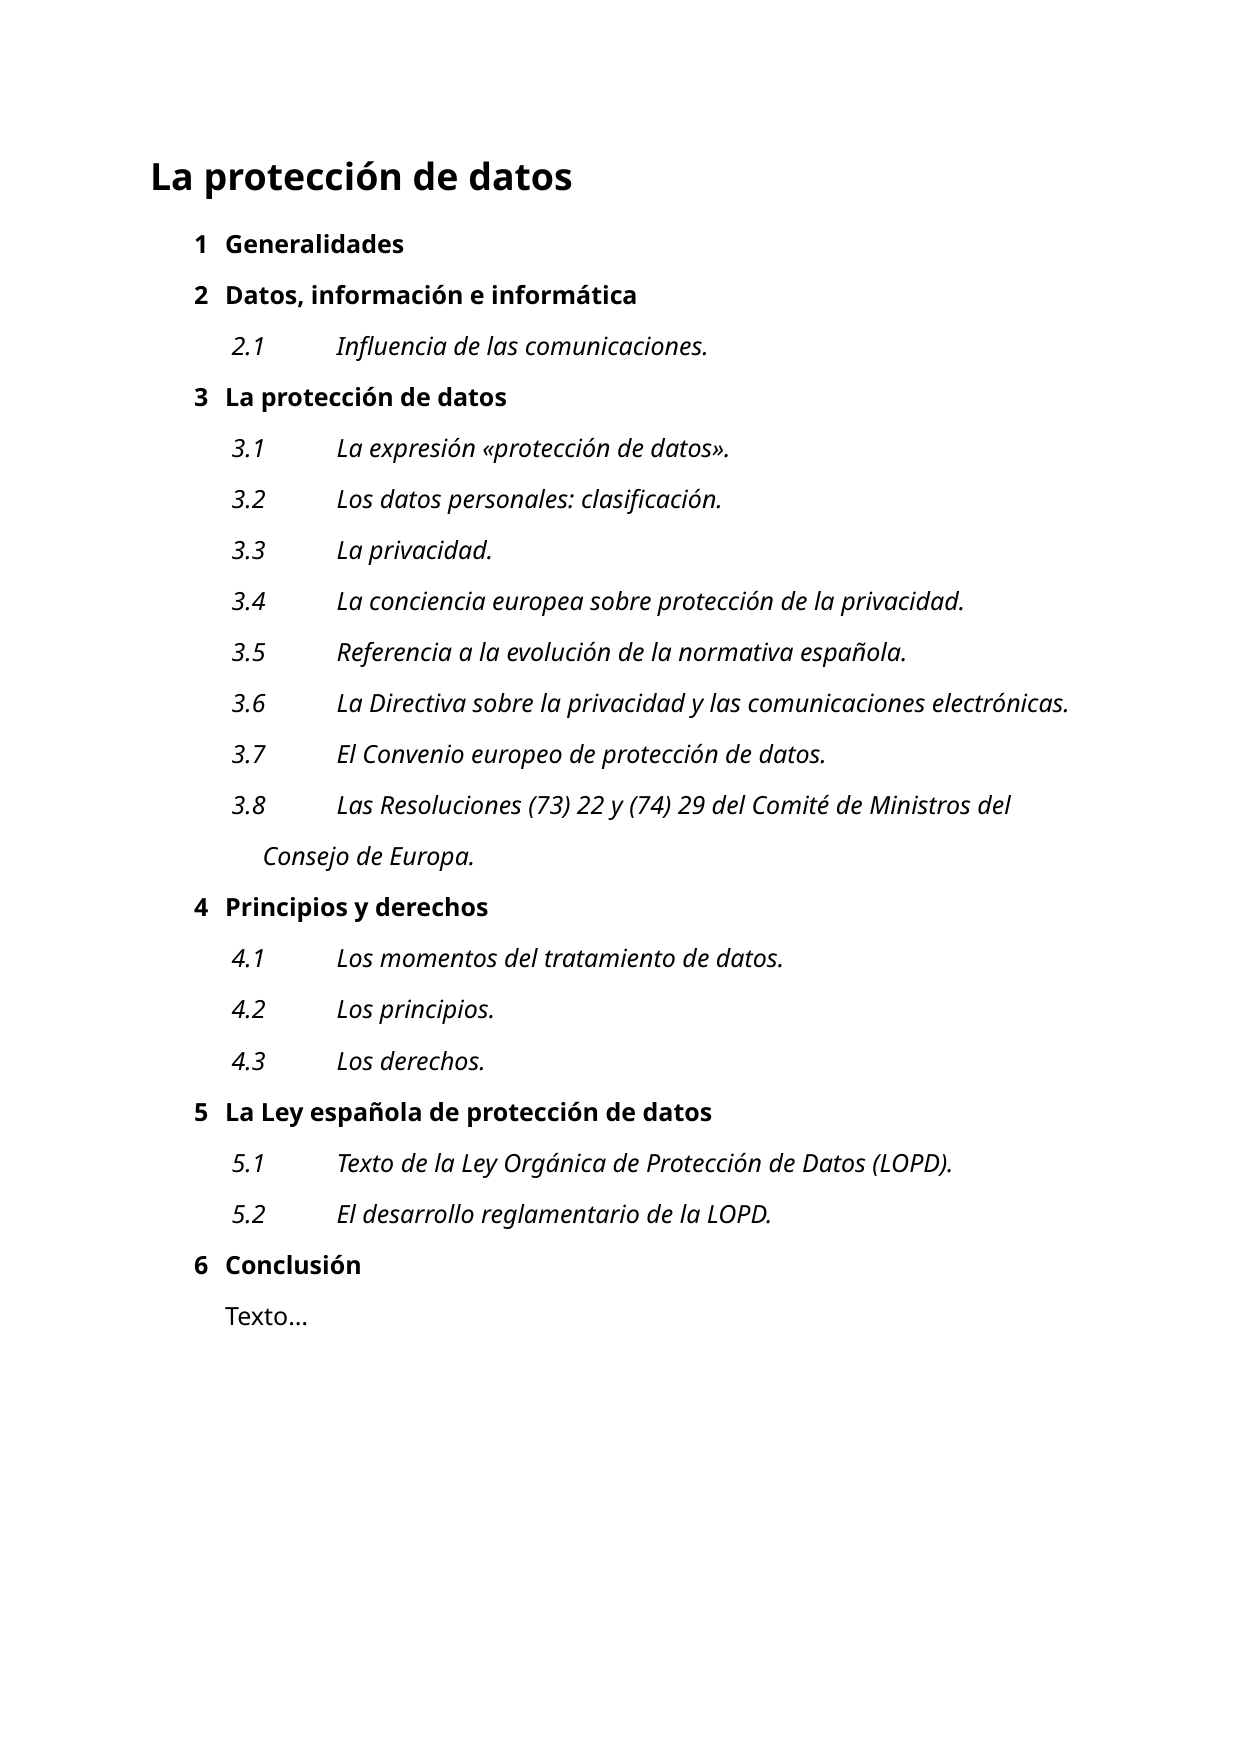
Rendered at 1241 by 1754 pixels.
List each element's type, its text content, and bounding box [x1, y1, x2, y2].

list Texto de la Ley Orgánica de Protección de Datos (LOPD). [225, 1145, 1090, 1179]
list La conciencia europea sobre protección de la privacidad. [225, 584, 1090, 618]
list Los momentos del tratamiento de datos. [225, 941, 1090, 975]
list Conclusión [187, 1247, 1090, 1281]
list Los derechos. [225, 1043, 1090, 1077]
list El Convenio europeo de protección de datos. [225, 737, 1090, 771]
list La privacidad. [225, 533, 1090, 567]
list El desarrollo reglamentario de la LOPD. [225, 1196, 1090, 1230]
list Los datos personales: clasificación. [225, 482, 1090, 516]
list Referencia a la evolución de la normativa española. [225, 635, 1090, 669]
list Datos, información e informática [187, 278, 1090, 312]
list La Directiva sobre la privacidad y las comunicaciones electrónicas. [225, 686, 1090, 720]
list La expresión «protección de datos». [225, 431, 1090, 465]
list Influencia de las comunicaciones. [225, 329, 1090, 363]
list Generalidades [187, 227, 1090, 261]
list Principios y derechos [187, 890, 1090, 924]
list La Ley española de protección de datos [187, 1094, 1090, 1128]
list La protección de datos [187, 380, 1090, 414]
text Texto… [150, 1298, 1090, 1332]
text La protección de datos [150, 150, 1090, 201]
list Las Resoluciones (73) 22 y (74) 29 del Comité de Ministros del Consejo de Europa. [225, 788, 1090, 873]
list Los principios. [225, 992, 1090, 1026]
